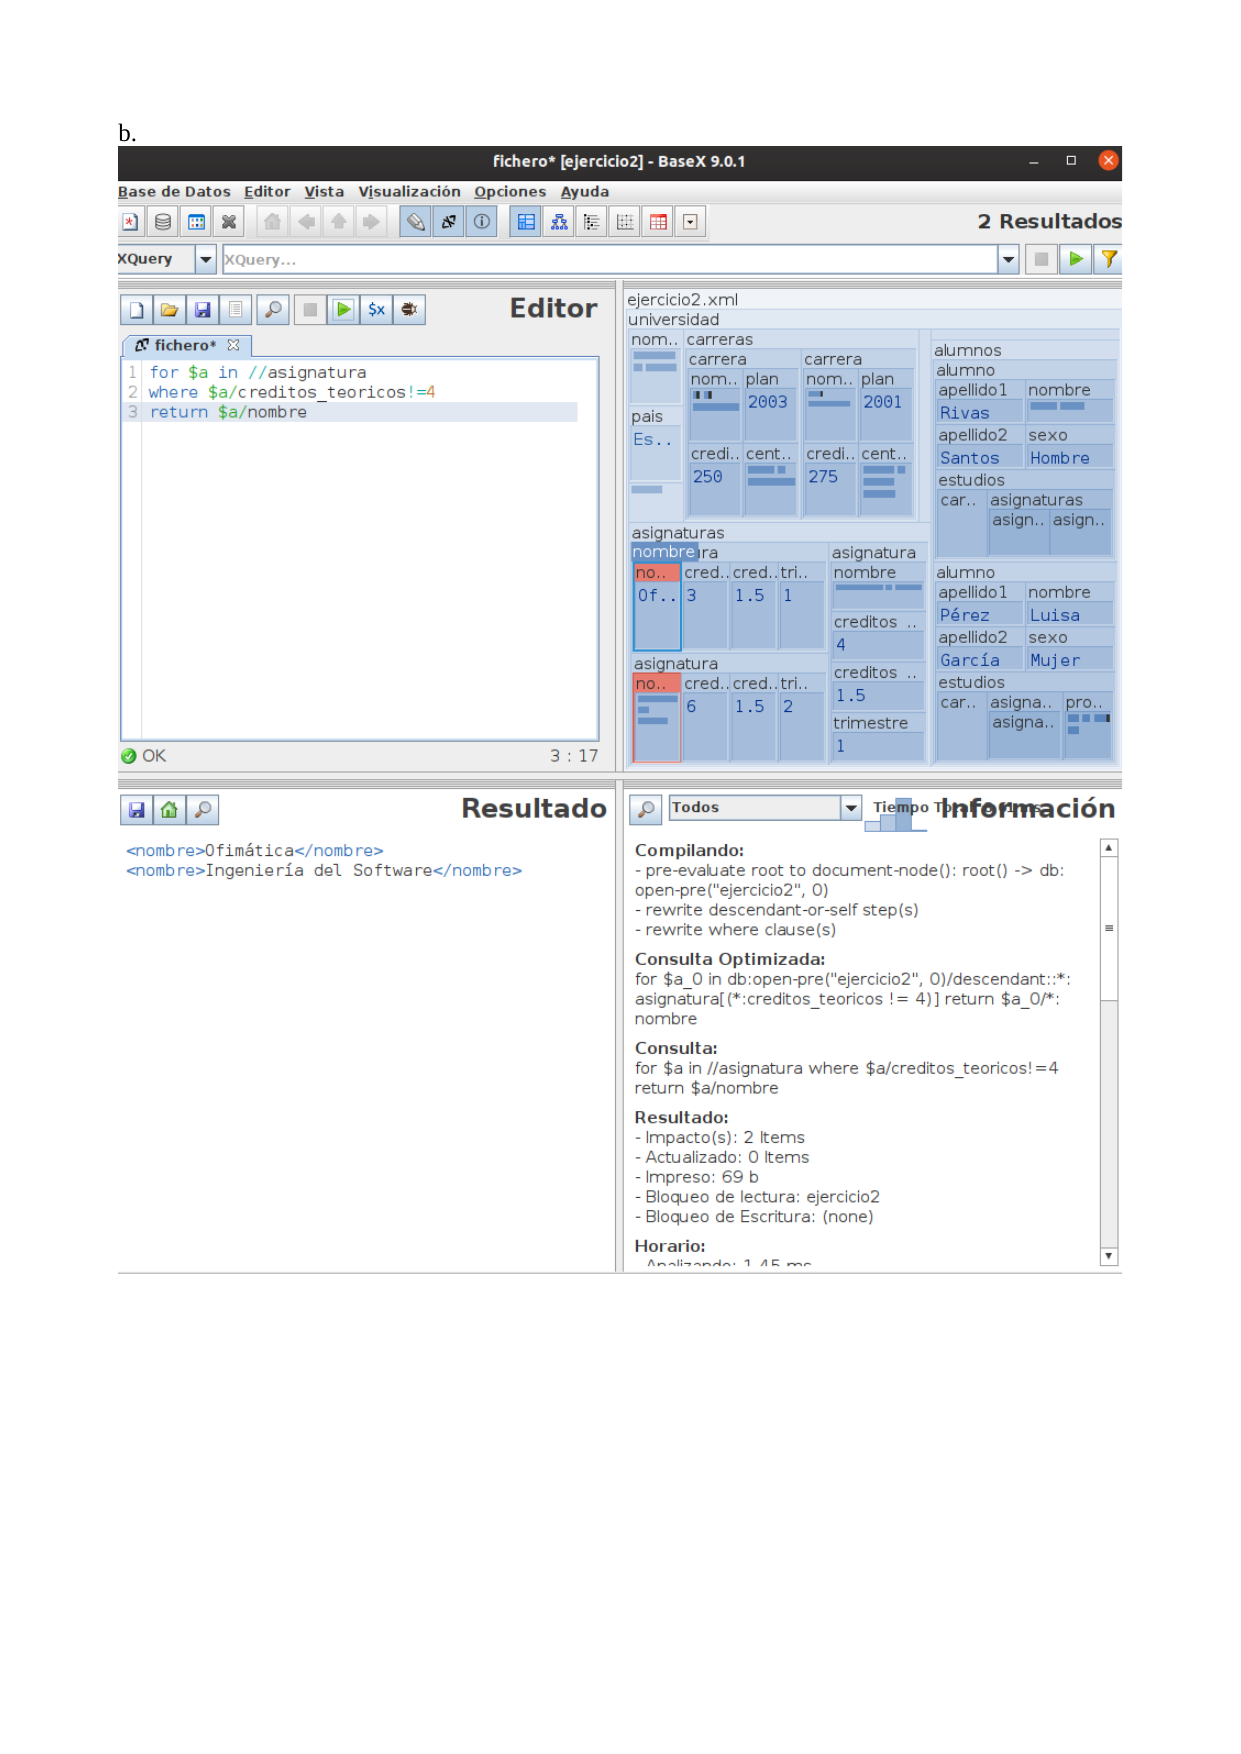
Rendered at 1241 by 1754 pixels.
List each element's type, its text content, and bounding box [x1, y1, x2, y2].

text b. [118, 118, 1122, 146]
picture [118, 146, 1123, 1275]
